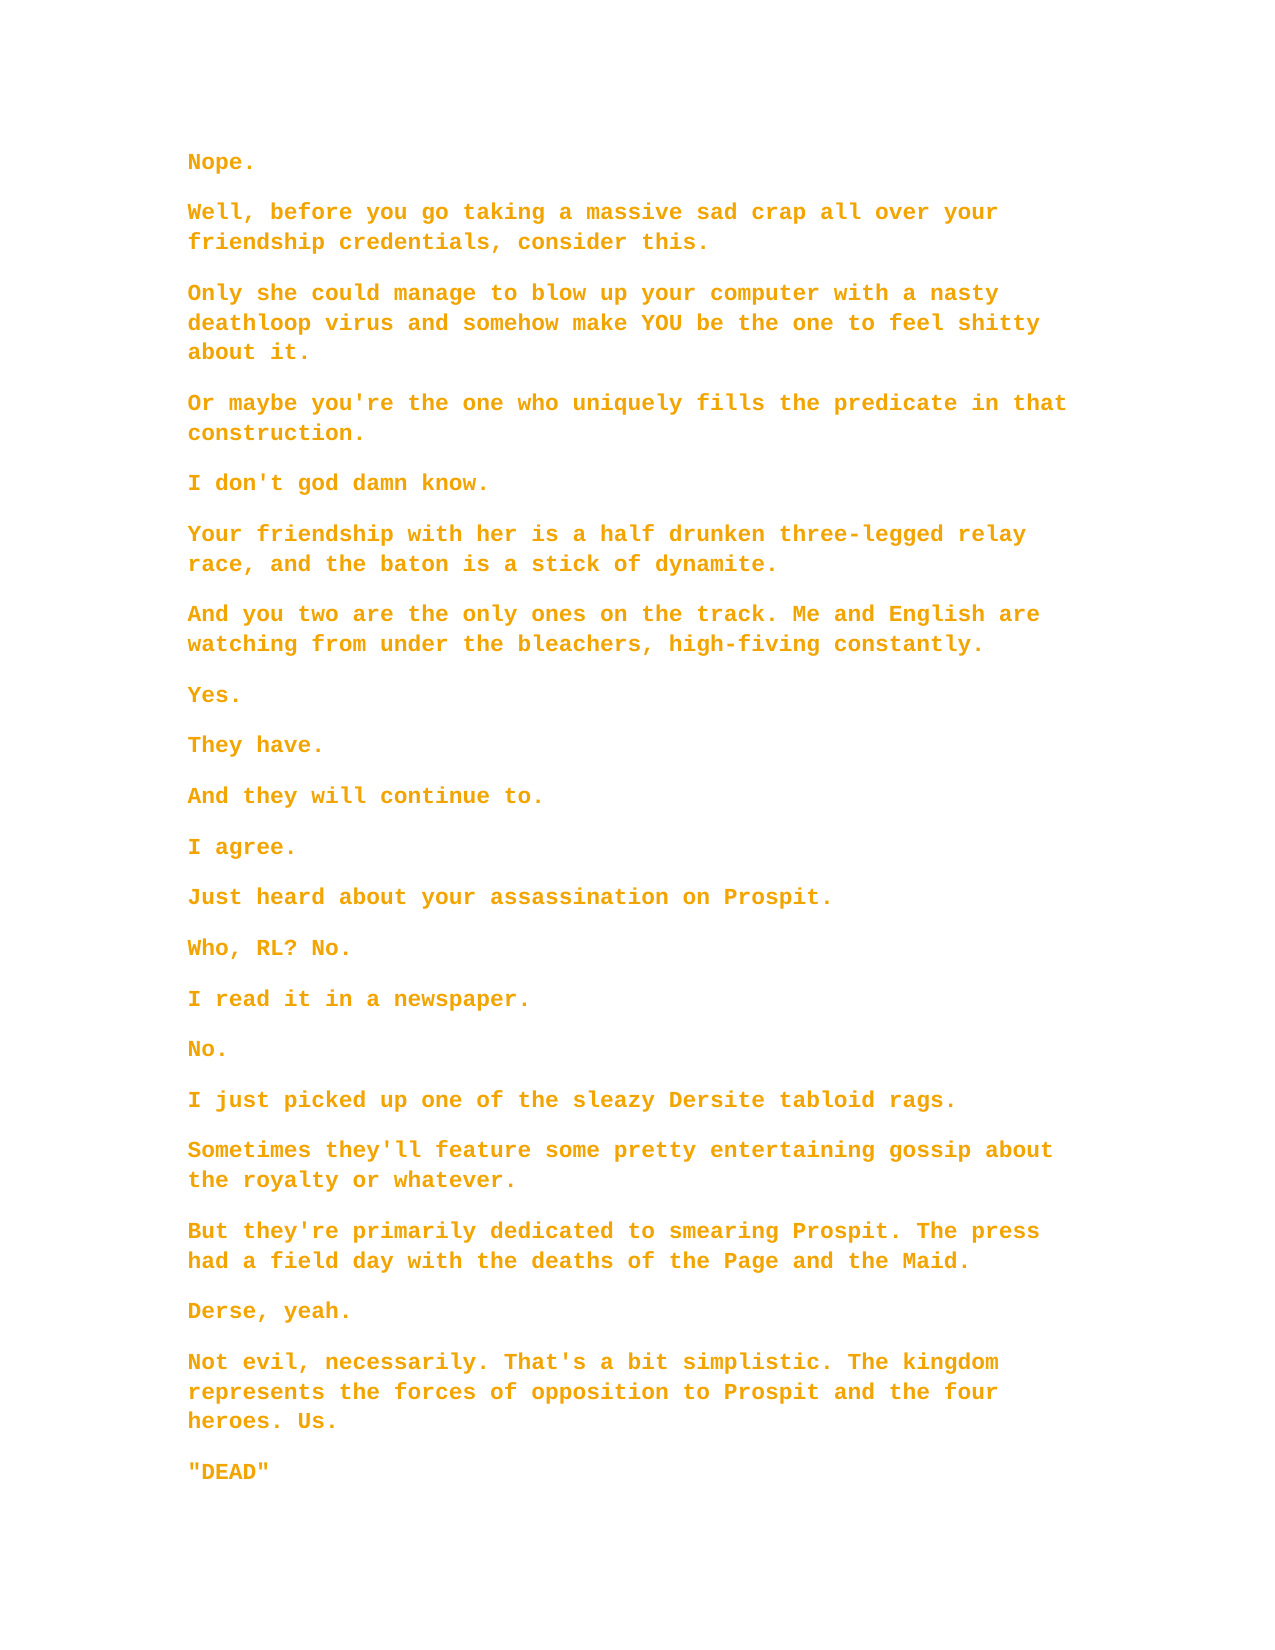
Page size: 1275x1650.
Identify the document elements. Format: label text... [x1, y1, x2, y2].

text They have. [187, 734, 1087, 760]
text Nope. [187, 150, 1087, 176]
text And you two are the only ones on the track. Me and English are watching from under the bleachers, high-fiving constantly. [187, 603, 1087, 658]
text Or maybe you're the one who uniquely fills the predicate in that construction. [187, 391, 1087, 447]
text But they're primarily dedicated to smearing Prospit. The press had a field day with the deaths of the Page and the Maid. [187, 1219, 1087, 1275]
text Well, before you go taking a massive sad crap all over your friendship credentials, consider this. [187, 201, 1087, 256]
text I read it in a newspaper. [187, 987, 1087, 1013]
text I just picked up one of the sleazy Dersite tabloid rags. [187, 1088, 1087, 1114]
text No. [187, 1037, 1087, 1063]
text Sometimes they'll feature some pretty entertaining gossip about the royalty or whatever. [187, 1139, 1087, 1194]
text Yes. [187, 683, 1087, 709]
text I agree. [187, 835, 1087, 861]
text I don't god damn know. [187, 472, 1087, 498]
text Not evil, necessarily. That's a bit simplistic. The kingdom represents the forces of opposition to Prospit and the four heroes. Us. [187, 1350, 1087, 1436]
text Only she could manage to blow up your computer with a nasty deathloop virus and somehow make YOU be the one to feel shitty about it. [187, 281, 1087, 367]
text And they will continue to. [187, 784, 1087, 810]
text "DEAD" [187, 1460, 1087, 1486]
text Who, RL? No. [187, 936, 1087, 962]
text Your friendship with her is a half drunken three-legged relay race, and the baton is a stick of dynamite. [187, 522, 1087, 578]
text Just heard about your assassination on Prospit. [187, 886, 1087, 912]
text Derse, yeah. [187, 1299, 1087, 1326]
